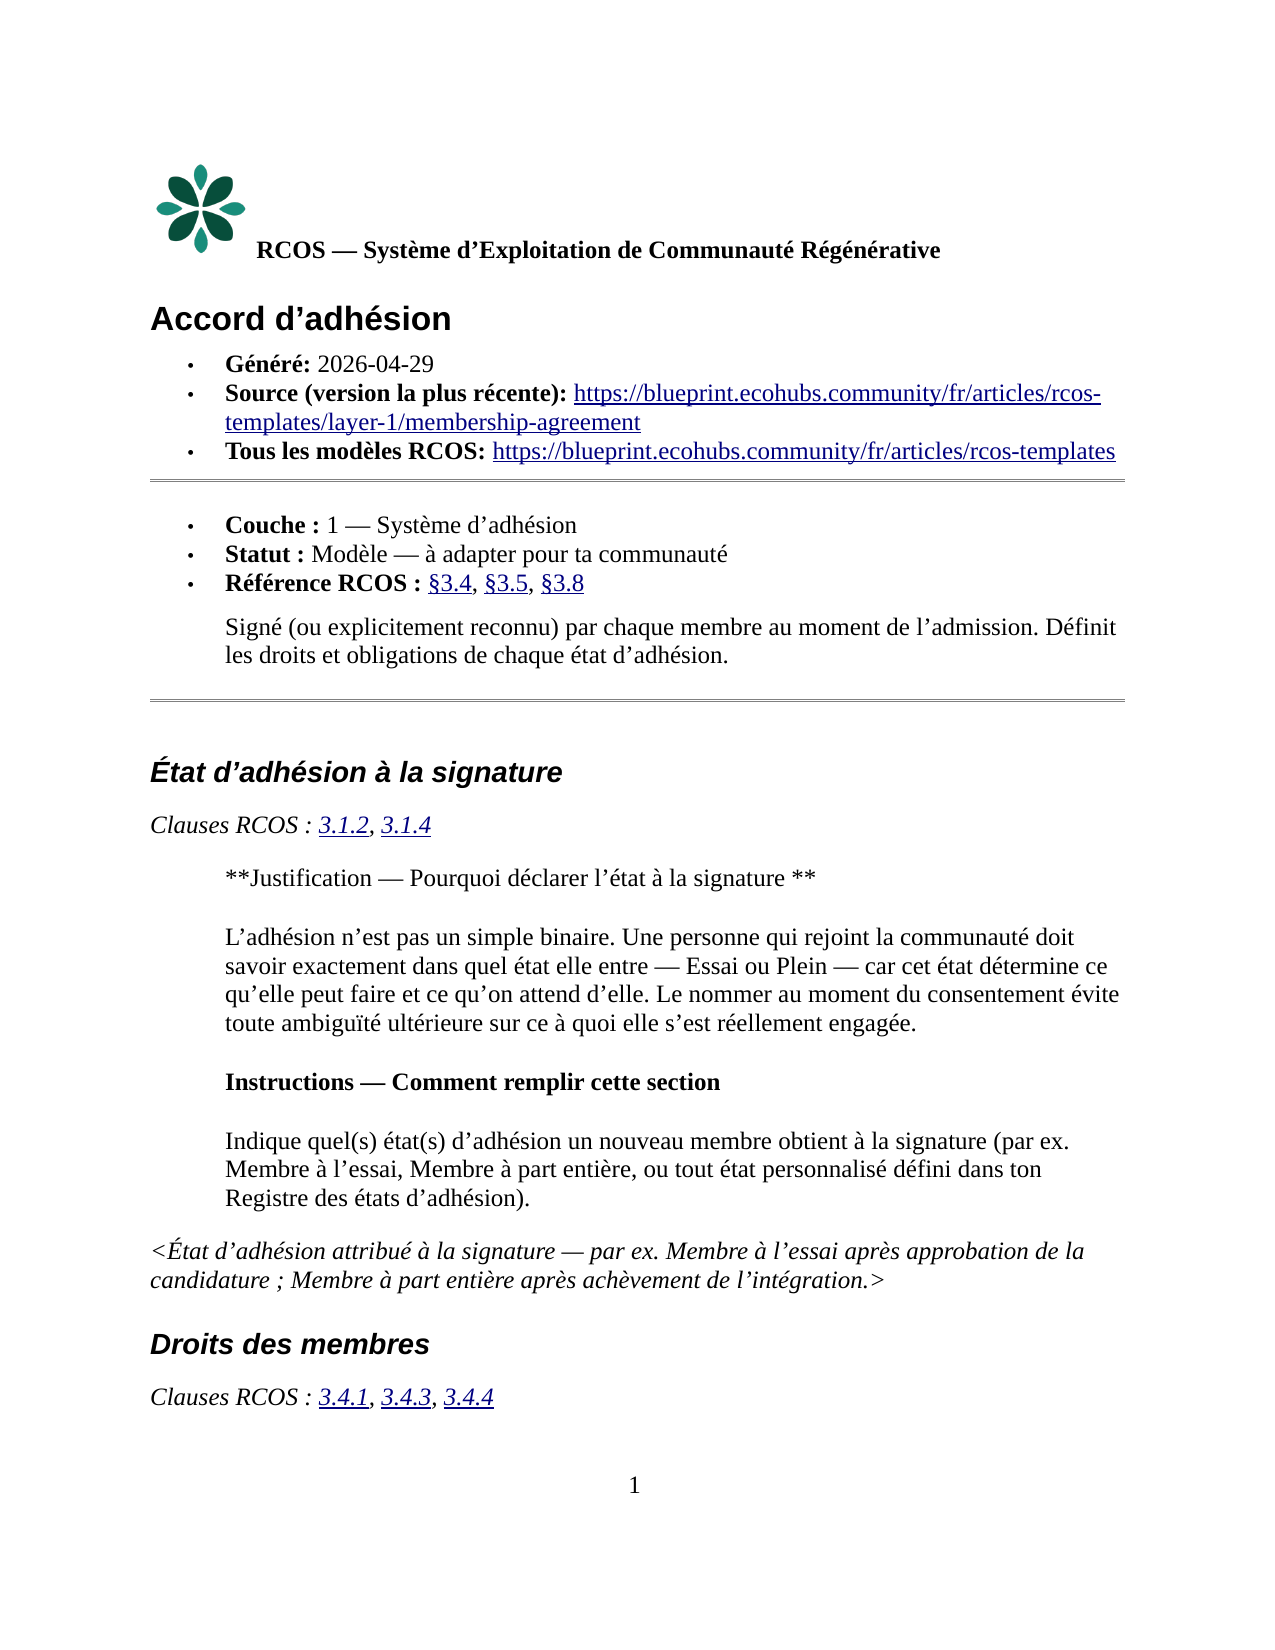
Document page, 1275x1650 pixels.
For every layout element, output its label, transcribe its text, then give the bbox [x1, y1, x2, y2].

text Instructions — Comment remplir cette section [225, 1067, 1125, 1096]
text Indique quel(s) état(s) d’adhésion un nouveau membre obtient à la signature (par ex. Membre à l’essai, Membre à part entière, ou tout état personnalisé défini dans ton Registre des états d’adhésion). [225, 1126, 1125, 1212]
list Généré: 2026-04-29 [187, 349, 1125, 378]
text <État d’adhésion attribué à la signature — par ex. Membre à l’essai après approbation de la candidature ; Membre à part entière après achèvement de l’intégration.> [150, 1236, 1125, 1293]
text Clauses RCOS : 3.4.1, 3.4.3, 3.4.4 [150, 1382, 1125, 1411]
text RCOS — Système d’Exploitation de Communauté Régénérative [150, 159, 1125, 264]
picture [150, 158, 251, 259]
list Statut : Modèle — à adapter pour ta communauté [187, 539, 1125, 568]
subtitle Droits des membres [150, 1327, 1125, 1361]
text Clauses RCOS : 3.1.2, 3.1.4 [150, 811, 1125, 839]
list Tous les modèles RCOS: https://blueprint.ecohubs.community/fr/articles/rcos-templates [187, 436, 1125, 464]
list Référence RCOS : §3.4, §3.5, §3.8 [187, 568, 1125, 597]
text Signé (ou explicitement reconnu) par chaque membre au moment de l’admission. Définit les droits et obligations de chaque état d’adhésion. [225, 612, 1125, 669]
text **Justification — Pourquoi déclarer l’état à la signature ** [225, 863, 1125, 892]
text L’adhésion n’est pas un simple binaire. Une personne qui rejoint la communauté doit savoir exactement dans quel état elle entre — Essai ou Plein — car cet état détermine ce qu’elle peut faire et ce qu’on attend d’elle. Le nommer au moment du consentement évite toute ambiguïté ultérieure sur ce à quoi elle s’est réellement engagée. [225, 922, 1125, 1037]
subtitle État d’adhésion à la signature [150, 756, 1125, 789]
list Couche : 1 — Système d’adhésion [187, 511, 1125, 539]
subtitle Accord d’adhésion [150, 298, 1125, 337]
list Source (version la plus récente): https://blueprint.ecohubs.community/fr/articles/rcos-templates/layer-1/membership-agreement [187, 378, 1125, 436]
